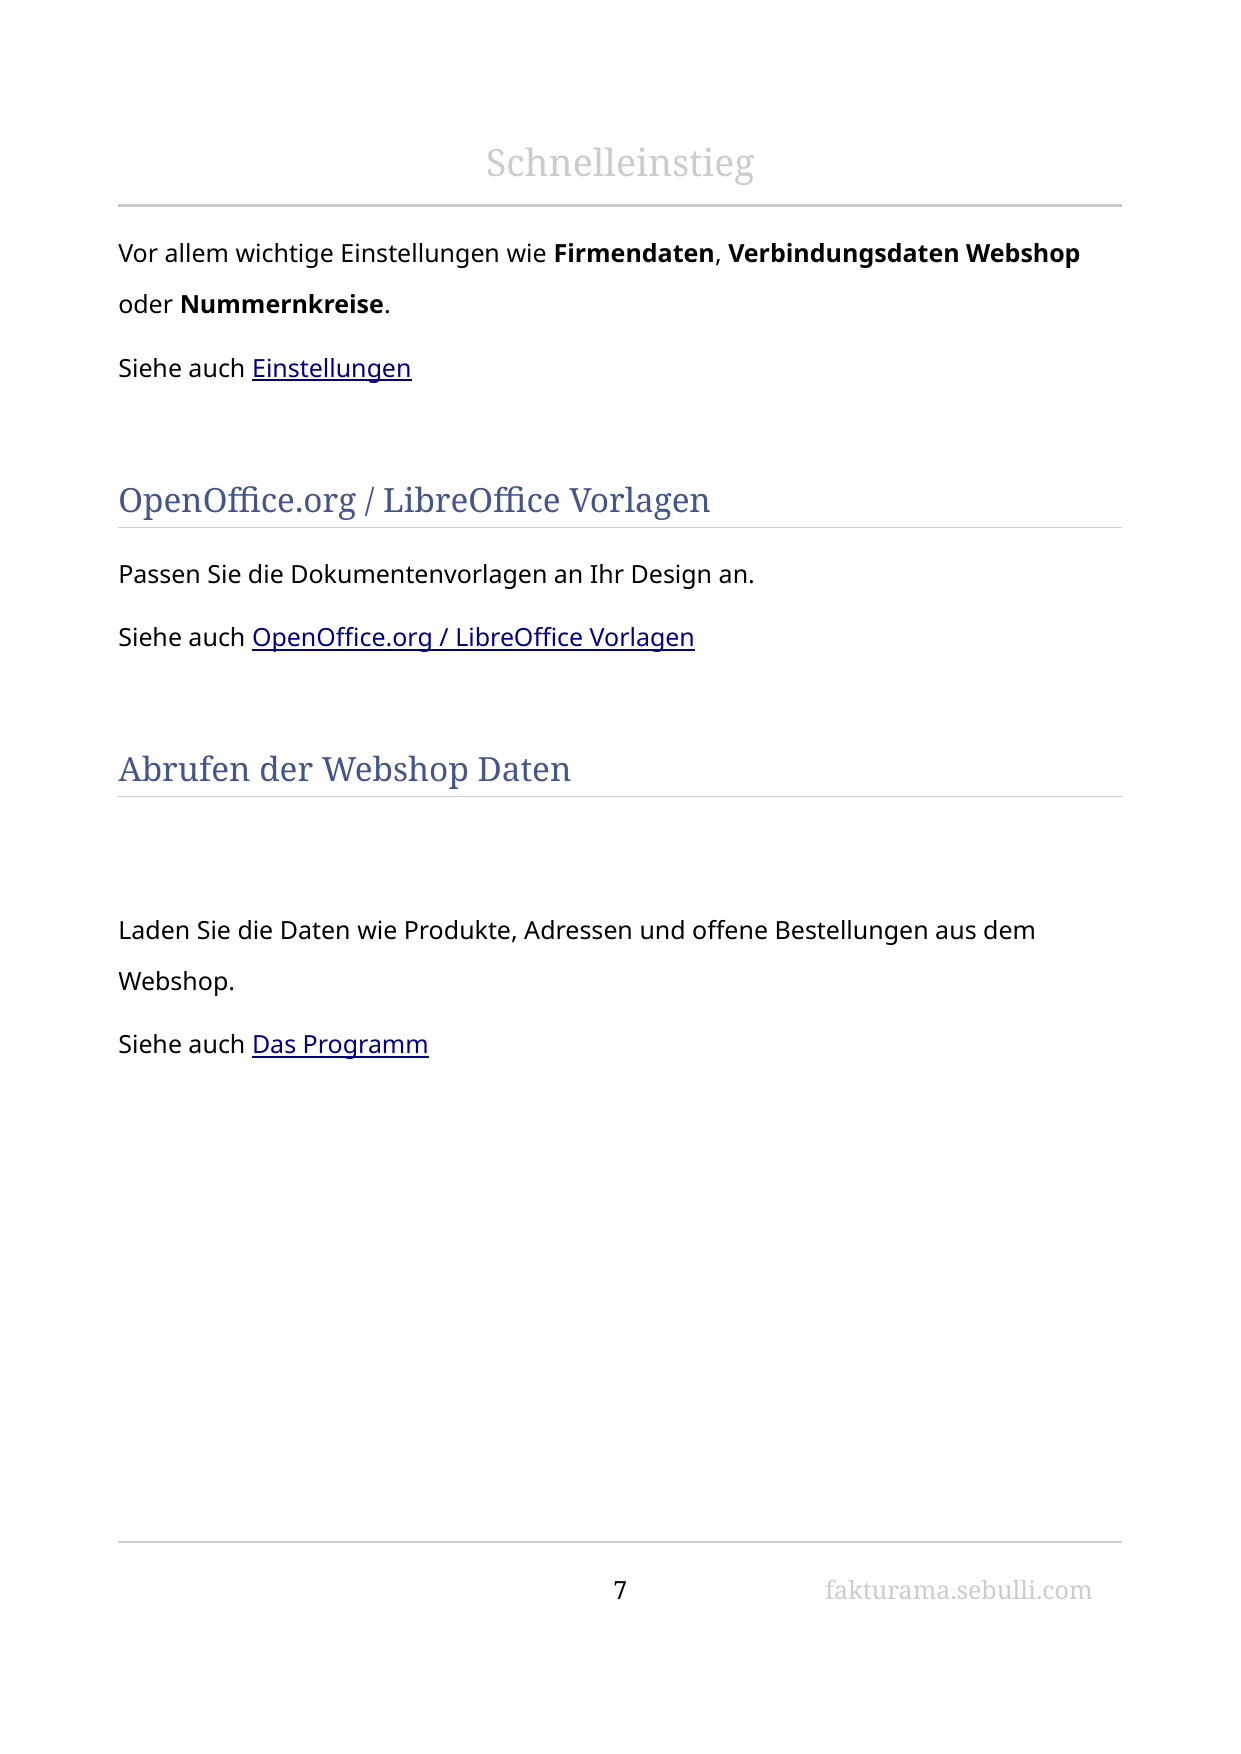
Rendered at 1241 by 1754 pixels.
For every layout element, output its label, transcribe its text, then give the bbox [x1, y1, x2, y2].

text Laden Sie die Daten wie Produkte, Adressen und offene Bestellungen aus dem Webshop. [118, 912, 1122, 998]
text Vor allem wichtige Einstellungen wie Firmendaten, Verbindungsdaten Webshop oder Nummernkreise. [118, 236, 1122, 321]
subtitle Abrufen der Webshop Daten [118, 746, 1122, 796]
text Siehe auch OpenOffice.org / LibreOffice Vorlagen [118, 620, 1122, 654]
text Passen Sie die Dokumentenvorlagen an Ihr Design an. [118, 556, 1122, 591]
subtitle OpenOffice.org / LibreOffice Vorlagen [118, 477, 1122, 527]
text Siehe auch Einstellungen [118, 351, 1122, 385]
text Siehe auch Das Programm [118, 1027, 1122, 1061]
